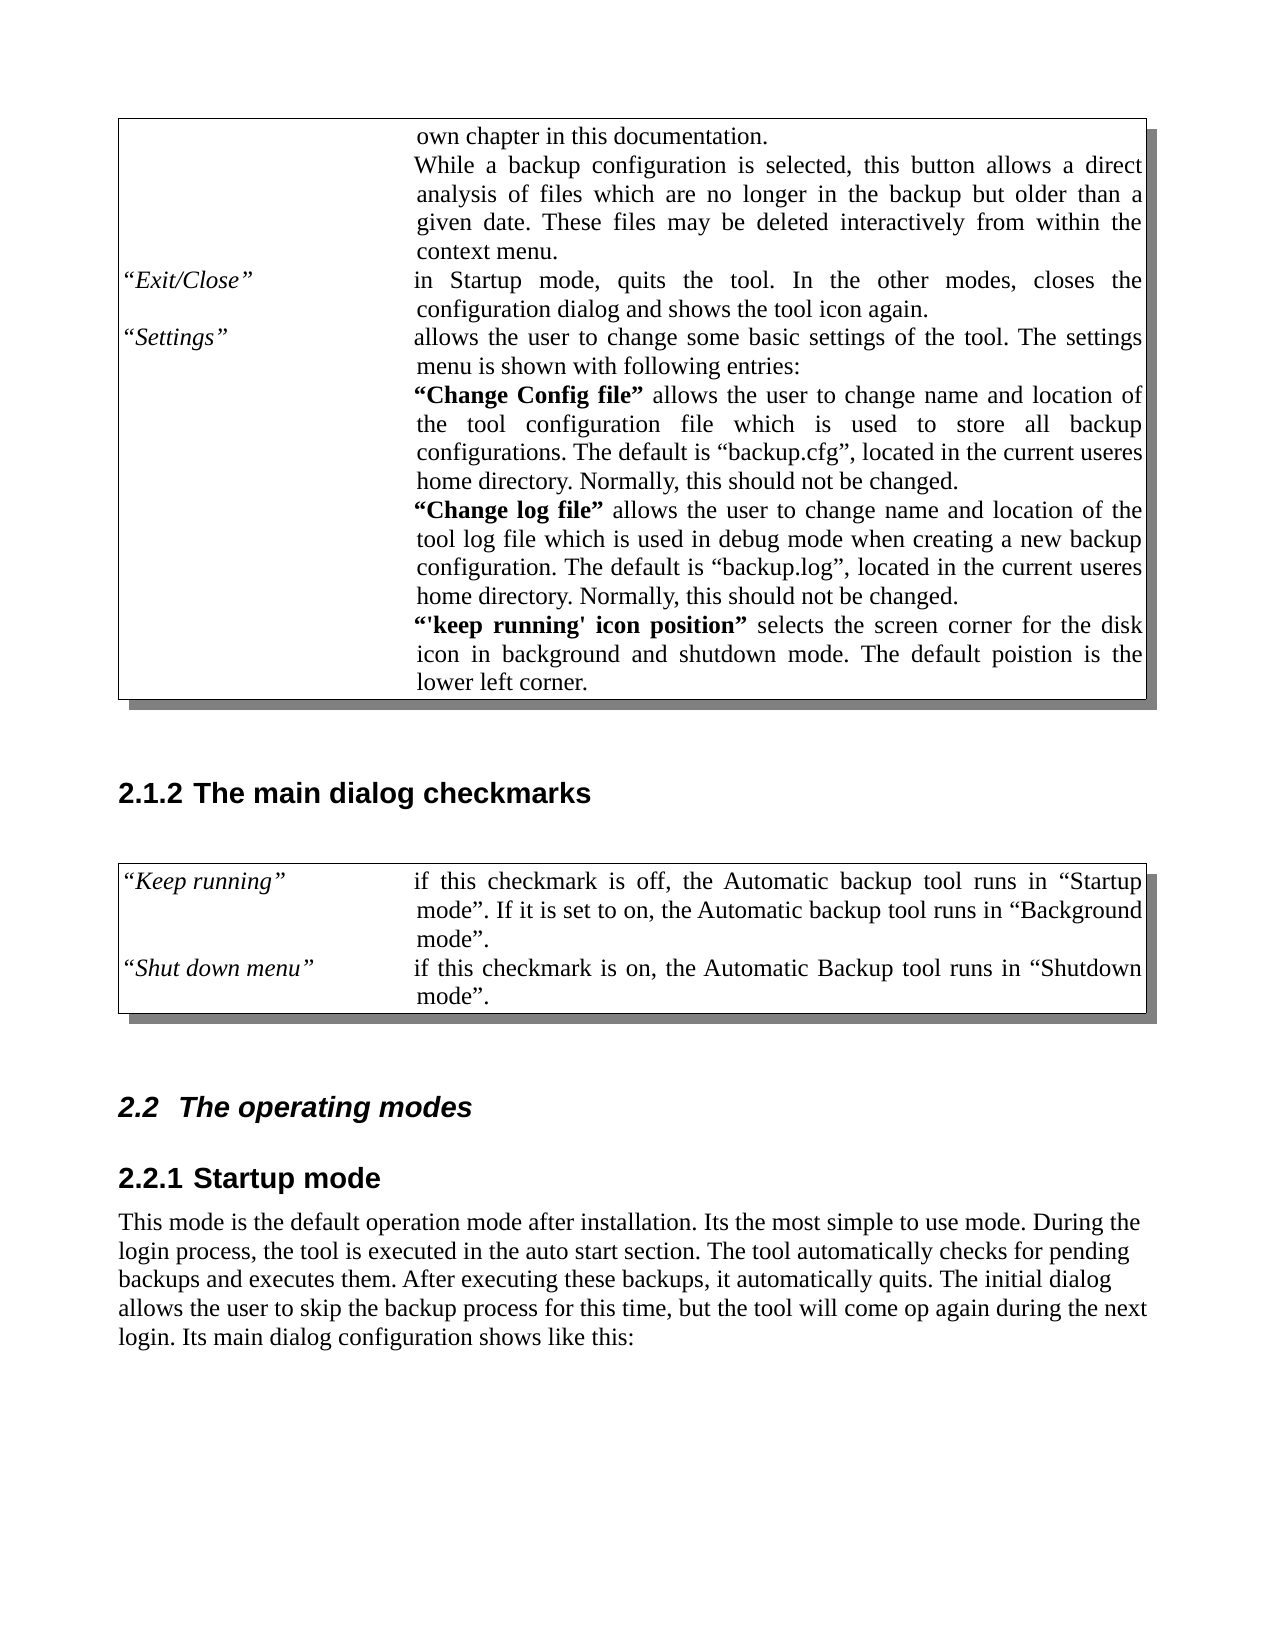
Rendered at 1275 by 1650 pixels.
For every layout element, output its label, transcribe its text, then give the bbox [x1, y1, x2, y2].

text own chapter in this documentation. [119, 119, 1146, 147]
subtitle The main dialog checkmarks [118, 776, 1157, 809]
text “Change log file” allows the user to change name and location of the tool log file which is used in debug mode when creating a new backup configuration. The default is “backup.log”, located in the current useres home directory. Normally, this should not be changed. [119, 492, 1146, 607]
text While a backup configuration is selected, this button allows a direct analysis of files which are no longer in the backup but older than a given date. These files may be deleted interactively from within the context menu. [119, 147, 1146, 262]
subtitle The operating modes [118, 1090, 1157, 1123]
text “Exit/Close” in Startup mode, quits the tool. In the other modes, closes the configuration dialog and shows the tool icon again. [119, 262, 1146, 319]
text This mode is the default operation mode after installation. Its the most simple to use mode. During the login process, the tool is executed in the auto start section. The tool automatically checks for pending backups and executes them. After executing these backups, it automatically quits. The initial dialog allows the user to skip the backup process for this time, but the tool will come op again during the next login. Its main dialog configuration shows like this: [118, 1207, 1157, 1351]
text “'keep running' icon position” selects the screen corner for the disk icon in background and shutdown mode. The default poistion is the lower left corner. [119, 607, 1146, 699]
text “Keep running” if this checkmark is off, the Automatic backup tool runs in “Startup mode”. If it is set to on, the Automatic backup tool runs in “Background mode”. [119, 864, 1146, 949]
text “Settings” allows the user to change some basic settings of the tool. The settings menu is shown with following entries: [119, 319, 1146, 377]
text “Change Config file” allows the user to change name and location of the tool configuration file which is used to store all backup configurations. The default is “backup.cfg”, located in the current useres home directory. Normally, this should not be changed. [119, 377, 1146, 492]
subtitle Startup mode [118, 1161, 1157, 1194]
text “Shut down menu” if this checkmark is on, the Automatic Backup tool runs in “Shutdown mode”. [119, 949, 1146, 1013]
